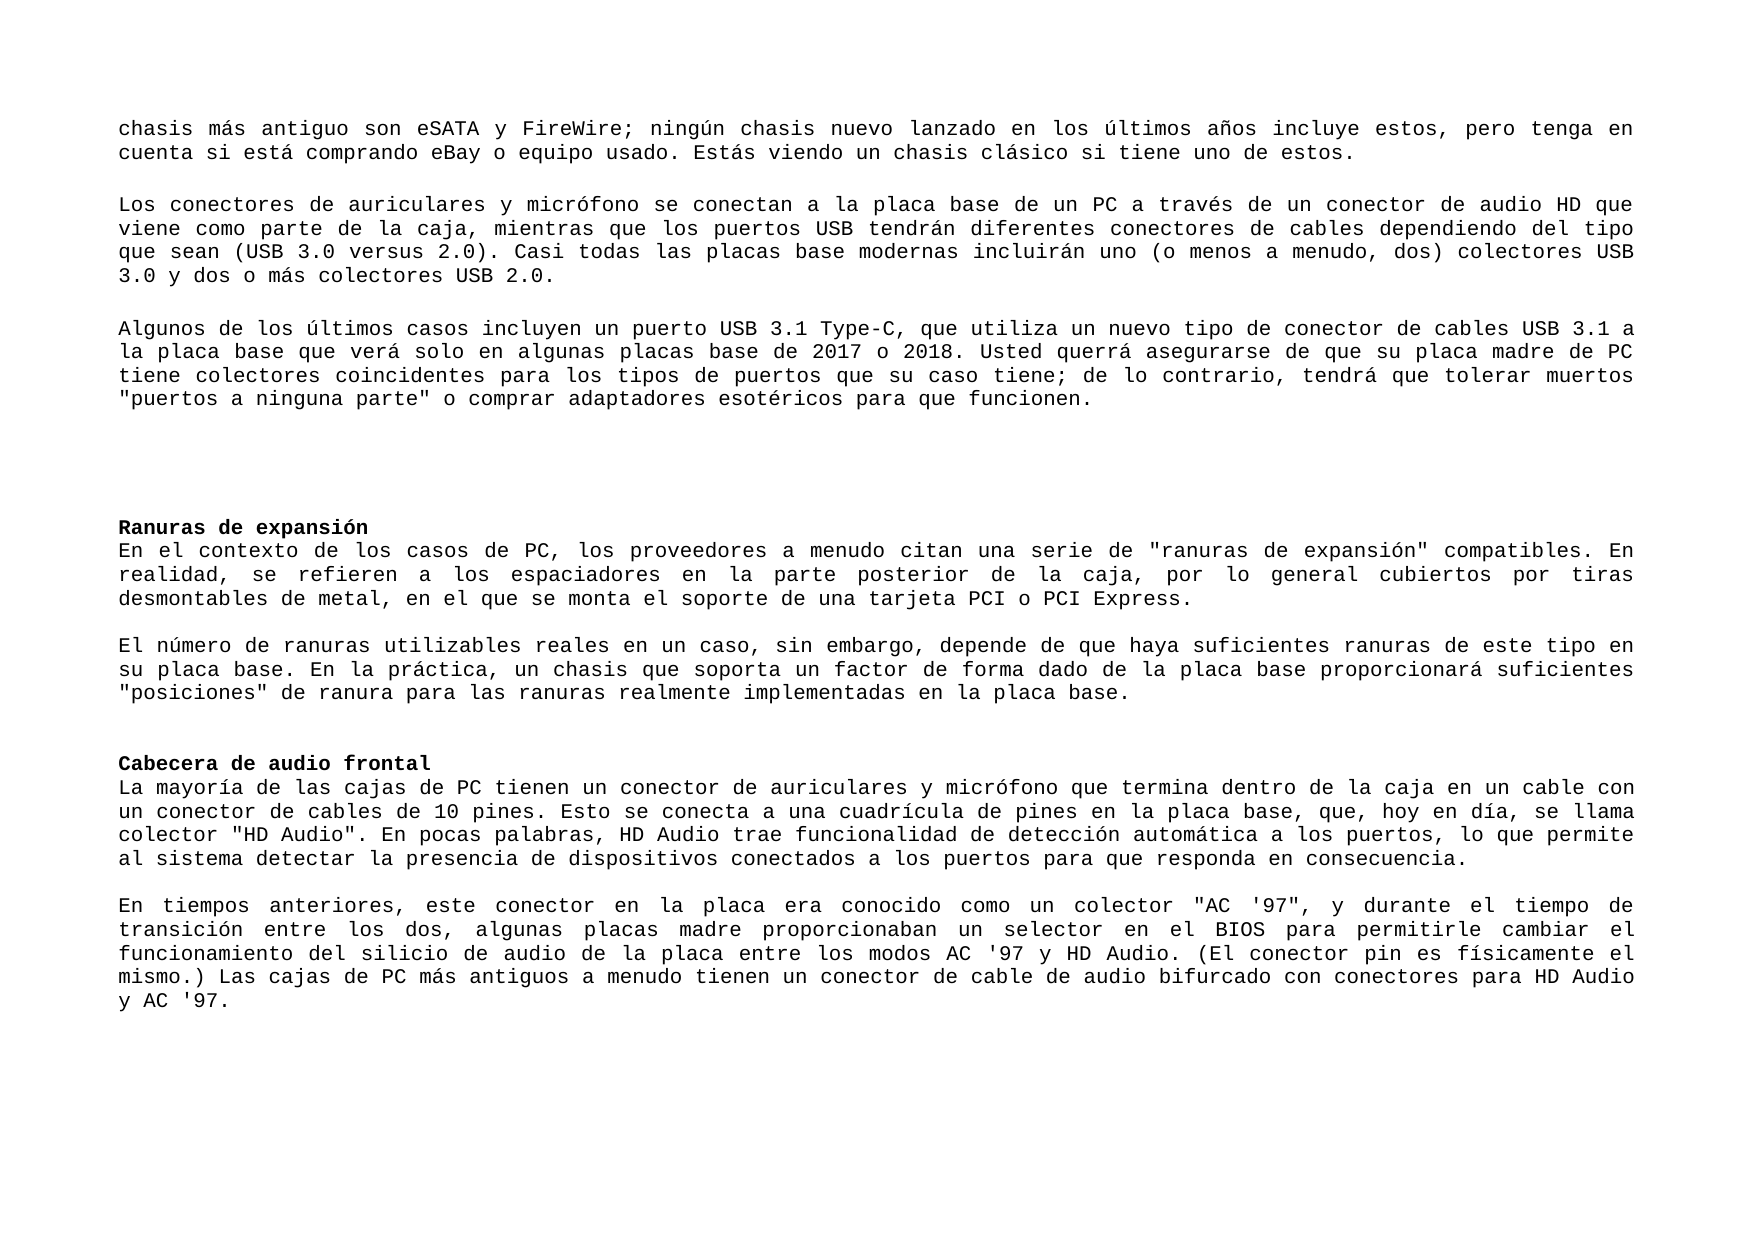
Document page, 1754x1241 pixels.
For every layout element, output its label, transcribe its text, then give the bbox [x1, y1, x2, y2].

text Ranuras de expansión [118, 517, 1636, 541]
text La mayoría de las cajas de PC tienen un conector de auriculares y micrófono que termina dentro de la caja en un cable con un conector de cables de 10 pines. Esto se conecta a una cuadrícula de pines en la placa base, que, hoy en día, se llama colector "HD Audio". En pocas palabras, HD Audio trae funcionalidad de detección automática a los puertos, lo que permite al sistema detectar la presencia de dispositivos conectados a los puertos para que responda en consecuencia. [118, 777, 1636, 872]
text En tiempos anteriores, este conector en la placa era conocido como un colector "AC '97", y durante el tiempo de transición entre los dos, algunas placas madre proporcionaban un selector en el BIOS para permitirle cambiar el funcionamiento del silicio de audio de la placa entre los modos AC '97 y HD Audio. (El conector pin es físicamente el mismo.) Las cajas de PC más antiguos a menudo tienen un conector de cable de audio bifurcado con conectores para HD Audio y AC '97. [118, 895, 1636, 1013]
text Algunos de los últimos casos incluyen un puerto USB 3.1 Type-C, que utiliza un nuevo tipo de conector de cables USB 3.1 a la placa base que verá solo en algunas placas base de 2017 o 2018. Usted querrá asegurarse de que su placa madre de PC tiene colectores coincidentes para los tipos de puertos que su caso tiene; de lo contrario, tendrá que tolerar muertos "puertos a ninguna parte" o comprar adaptadores esotéricos para que funcionen. [118, 317, 1636, 412]
text chasis más antiguo son eSATA y FireWire; ningún chasis nuevo lanzado en los últimos años incluye estos, pero tenga en cuenta si está comprando eBay o equipo usado. Estás viendo un chasis clásico si tiene uno de estos. [118, 118, 1636, 165]
text Cabecera de audio frontal [118, 753, 1636, 777]
text El número de ranuras utilizables reales en un caso, sin embargo, depende de que haya suficientes ranuras de este tipo en su placa base. En la práctica, un chasis que soporta un factor de forma dado de la placa base proporcionará suficientes "posiciones" de ranura para las ranuras realmente implementadas en la placa base. [118, 635, 1636, 706]
text Los conectores de auriculares y micrófono se conectan a la placa base de un PC a través de un conector de audio HD que viene como parte de la caja, mientras que los puertos USB tendrán diferentes conectores de cables dependiendo del tipo que sean (USB 3.0 versus 2.0). Casi todas las placas base modernas incluirán uno (o menos a menudo, dos) colectores USB 3.0 y dos o más colectores USB 2.0. [118, 194, 1636, 289]
text En el contexto de los casos de PC, los proveedores a menudo citan una serie de "ranuras de expansión" compatibles. En realidad, se refieren a los espaciadores en la parte posterior de la caja, por lo general cubiertos por tiras desmontables de metal, en el que se monta el soporte de una tarjeta PCI o PCI Express. [118, 541, 1636, 611]
